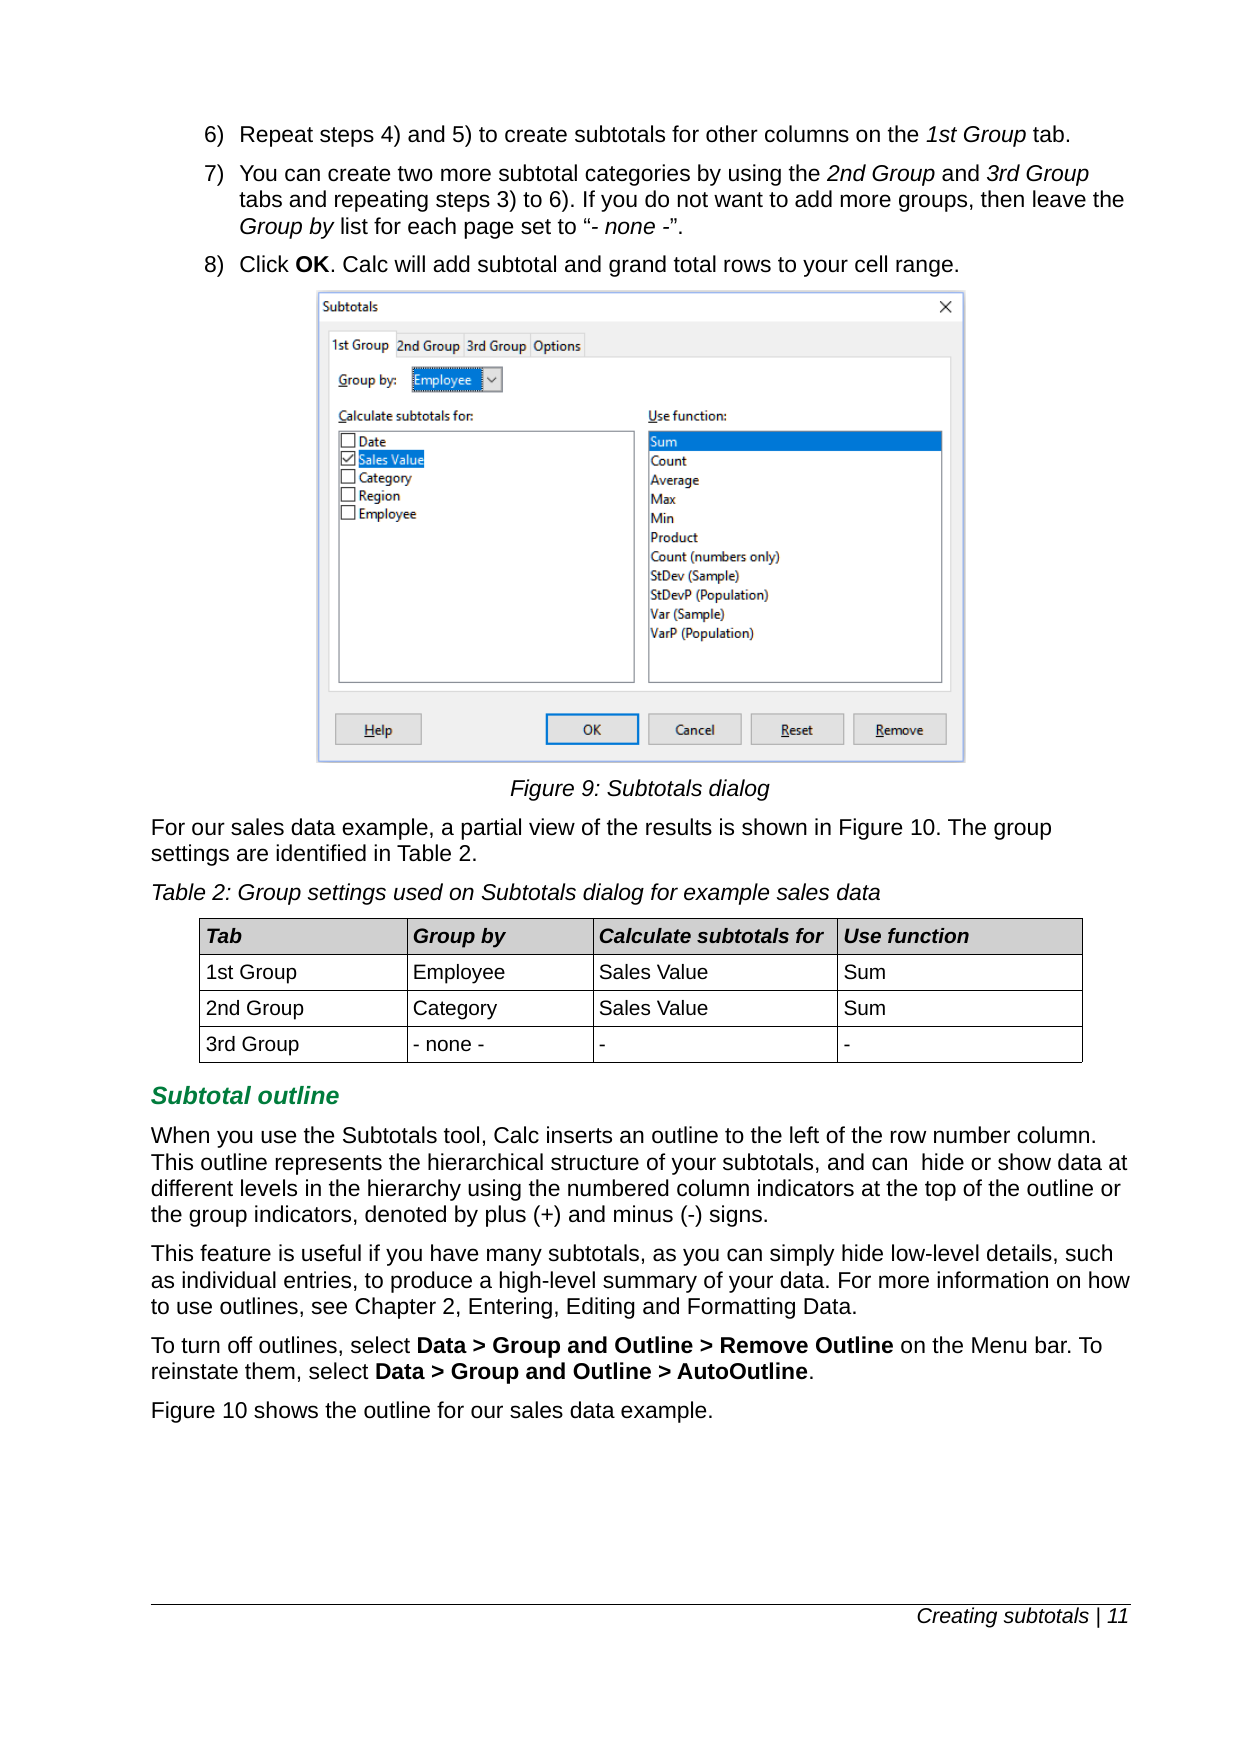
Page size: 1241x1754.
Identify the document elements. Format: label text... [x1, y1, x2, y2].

subtitle Subtotal outline [151, 1081, 1131, 1110]
table_cell - none - [408, 1027, 593, 1062]
text When you use the Subtotals tool, Calc inserts an outline to the left of the row number column. This outline represents the hierarchical structure of your subtotals, and can hide or show data at different levels in the hierarchy using the numbered column indicators at the top of the outline or the group indicators, denoted by plus (+) and minus (-) signs. [151, 1122, 1131, 1228]
table_header Calculate subtotals for [594, 919, 837, 954]
text This feature is useful if you have many subtotals, as you can simply hide low-level details, such as individual entries, to produce a high-level summary of your data. For more information on how to use outlines, see Chapter 2, Entering, Editing and Formatting Data. [151, 1240, 1131, 1319]
table_cell - [594, 1027, 837, 1062]
picture [316, 290, 966, 763]
list Repeat steps 4) and 5) to create subtotals for other columns on the 1st Group tab. [224, 121, 1131, 147]
text Figure 10 shows the outline for our sales data example. [151, 1397, 1131, 1423]
table_cell Employee [408, 955, 593, 990]
text For our sales data example, a partial view of the results is shown in Figure 10. The group settings are identified in Table 2. [151, 814, 1131, 867]
table_header Group by [408, 919, 593, 954]
table_cell Sales Value [594, 991, 837, 1026]
text To turn off outlines, select Data > Group and Outline > Remove Outline on the Menu bar. To reinstate them, select Data > Group and Outline > AutoOutline. [151, 1332, 1131, 1384]
list You can create two more subtotal categories by using the 2nd Group and 3rd Group tabs and repeating steps 3) to 6). If you do not want to add more groups, then leave the Group by list for each page set to “- none -”. [224, 160, 1131, 239]
table_cell - [838, 1027, 1082, 1062]
table_cell 1st Group [200, 955, 407, 990]
table_cell 3rd Group [200, 1027, 407, 1062]
table_cell 2nd Group [200, 991, 407, 1026]
table_cell Sum [838, 955, 1082, 990]
text Figure 9: Subtotals dialog [316, 775, 966, 801]
text Table 2: Group settings used on Subtotals dialog for example sales data [151, 879, 1131, 905]
list Click OK. Calc will add subtotal and grand total rows to your cell range. [224, 251, 1131, 278]
table_header Tab [200, 919, 407, 954]
table_cell Sum [838, 991, 1082, 1026]
table_cell Sales Value [594, 955, 837, 990]
table_cell Category [408, 991, 593, 1026]
table_header Use function [838, 919, 1082, 954]
